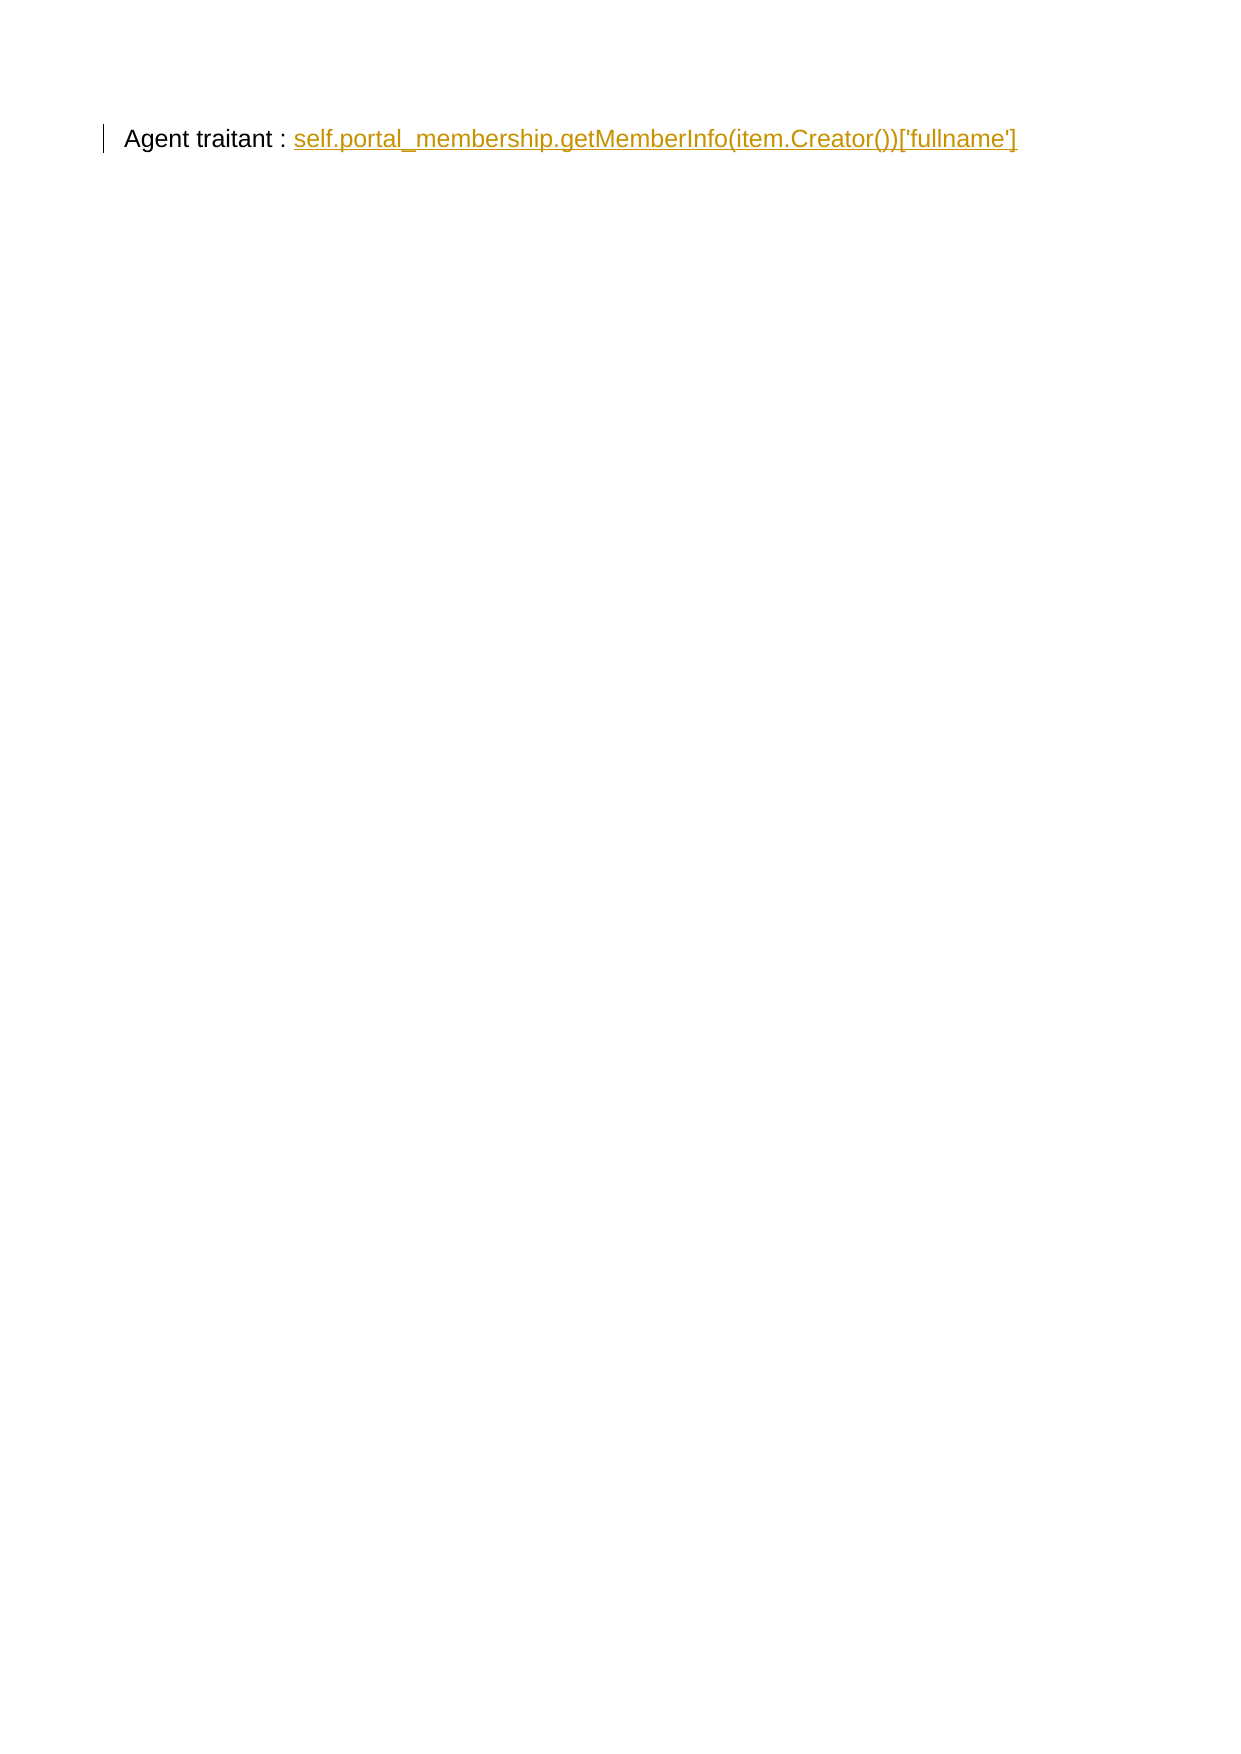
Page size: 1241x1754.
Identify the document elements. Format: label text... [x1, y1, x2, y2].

table_header Agent traitant : self.portal_membership.getMemberInfo(item.Creator())['fullname'] [118, 118, 1122, 158]
